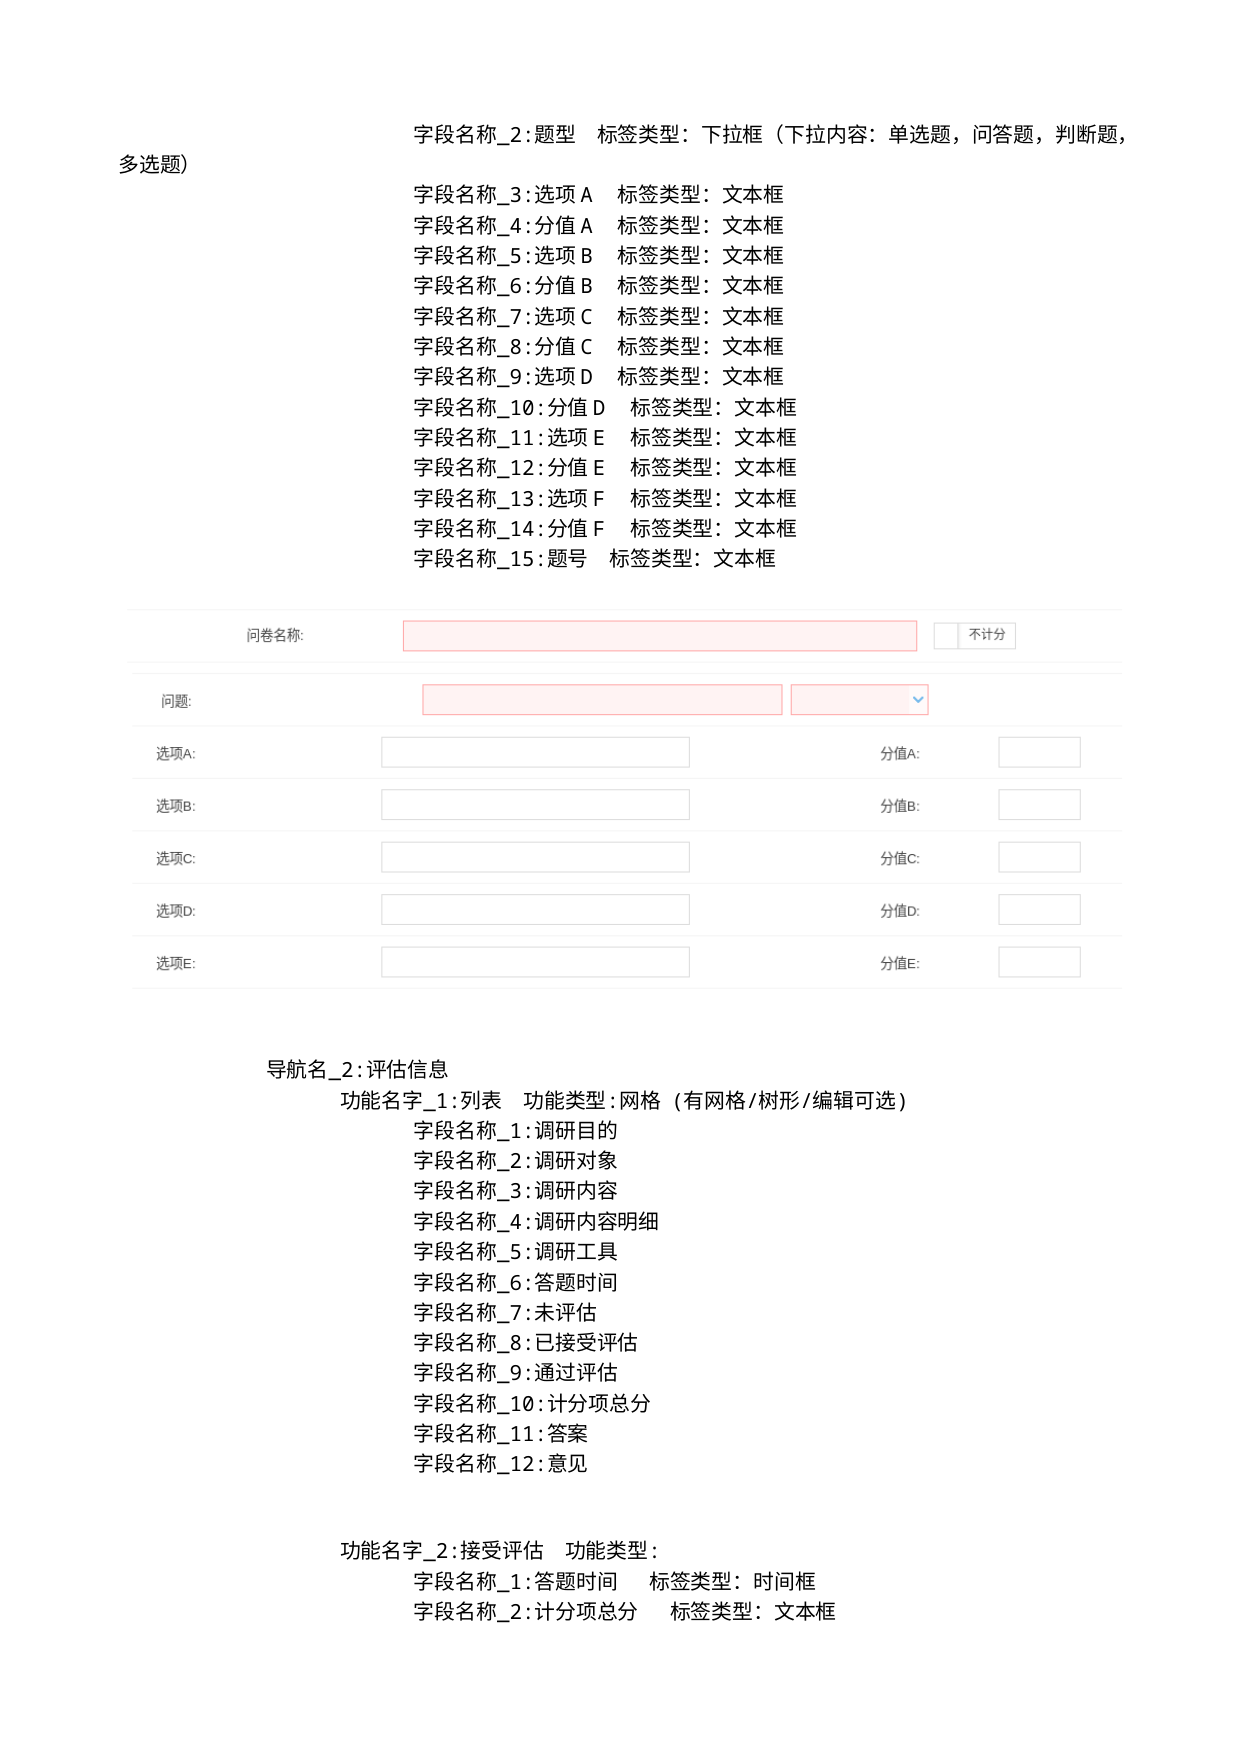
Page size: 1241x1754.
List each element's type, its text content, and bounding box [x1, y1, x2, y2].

text 字段名称_2:计分项总分 标签类型：文本框 [118, 1595, 1122, 1626]
text 字段名称_11:答案 [118, 1417, 1122, 1448]
text 字段名称_2:题型 标签类型：下拉框（下拉内容：单选题，问答题，判断题，多选题） [118, 118, 1122, 179]
text 字段名称_7:未评估 [118, 1296, 1122, 1326]
text 字段名称_5:调研工具 [118, 1235, 1122, 1266]
text 字段名称_13:选项F 标签类型：文本框 [118, 482, 1122, 512]
text 字段名称_9:通过评估 [118, 1357, 1122, 1387]
picture [118, 601, 1123, 997]
text 字段名称_4:调研内容明细 [118, 1205, 1122, 1235]
text 字段名称_15:题号 标签类型：文本框 [118, 542, 1122, 573]
text 字段名称_11:选项E 标签类型：文本框 [118, 421, 1122, 451]
text 字段名称_6:分值B 标签类型：文本框 [118, 269, 1122, 300]
text 字段名称_4:分值A 标签类型：文本框 [118, 209, 1122, 239]
text 功能名字_1:列表 功能类型:网格 (有网格/树形/编辑可选) [118, 1084, 1122, 1114]
text 字段名称_8:已接受评估 [118, 1326, 1122, 1357]
text 字段名称_8:分值C 标签类型：文本框 [118, 330, 1122, 361]
text 字段名称_2:调研对象 [118, 1144, 1122, 1175]
text 字段名称_6:答题时间 [118, 1266, 1122, 1296]
text 功能名字_2:接受评估 功能类型: [118, 1535, 1122, 1565]
text 字段名称_1:答题时间 标签类型：时间框 [118, 1565, 1122, 1595]
text 字段名称_3:调研内容 [118, 1175, 1122, 1205]
text 字段名称_10:分值D 标签类型：文本框 [118, 391, 1122, 421]
text 字段名称_5:选项B 标签类型：文本框 [118, 239, 1122, 269]
text 字段名称_10:计分项总分 [118, 1387, 1122, 1417]
text 字段名称_9:选项D 标签类型：文本框 [118, 361, 1122, 391]
text 字段名称_7:选项C 标签类型：文本框 [118, 300, 1122, 330]
text 导航名_2:评估信息 [118, 1053, 1122, 1084]
text 字段名称_14:分值F 标签类型：文本框 [118, 512, 1122, 542]
text 字段名称_1:调研目的 [118, 1114, 1122, 1144]
text 字段名称_12:意见 [118, 1448, 1122, 1478]
text 字段名称_12:分值E 标签类型：文本框 [118, 451, 1122, 482]
text 字段名称_3:选项A 标签类型：文本框 [118, 179, 1122, 209]
